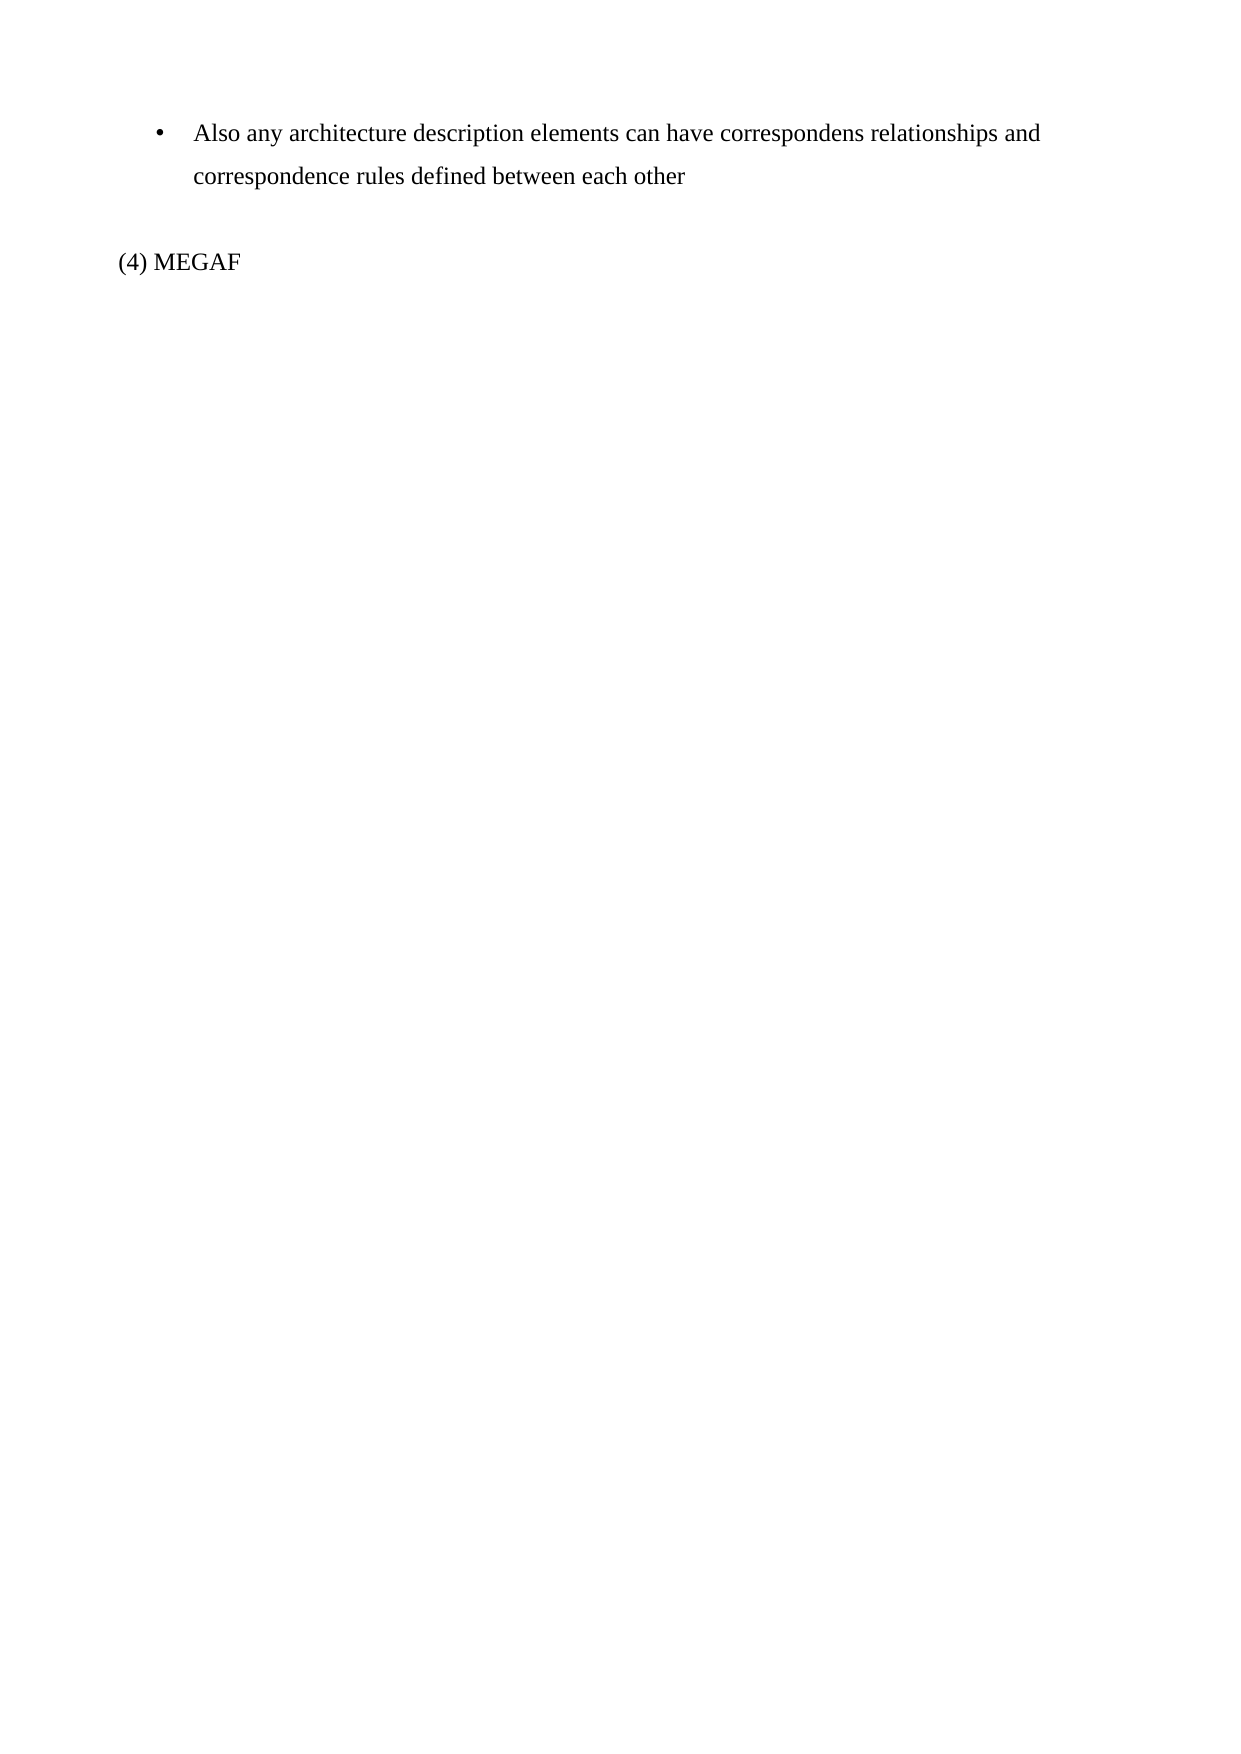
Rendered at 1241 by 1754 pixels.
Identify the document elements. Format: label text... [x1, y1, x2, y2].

list Also any architecture description elements can have correspondens relationships and correspondence rules defined between each other [156, 118, 1122, 190]
text (4) MEGAF [118, 247, 1122, 276]
